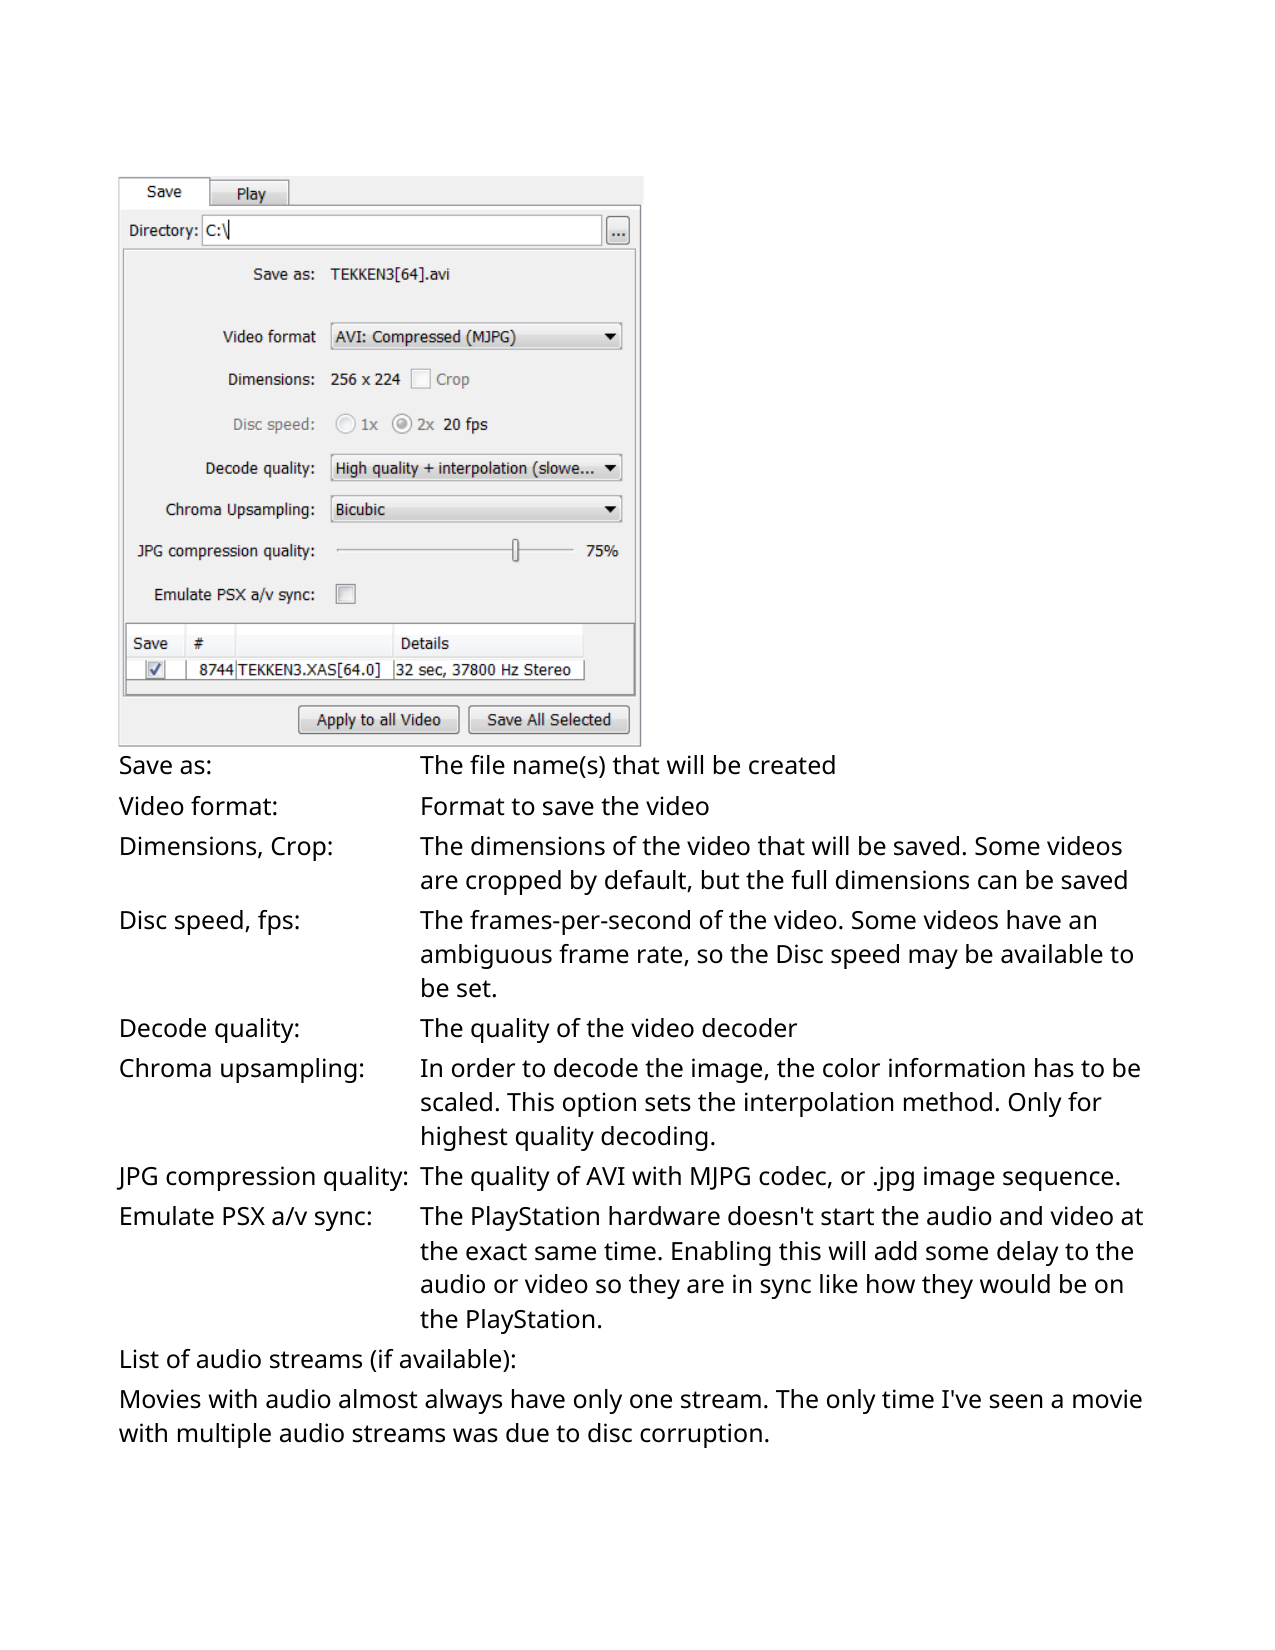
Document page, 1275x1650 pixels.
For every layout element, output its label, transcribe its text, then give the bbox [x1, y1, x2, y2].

text Video format: Format to save the video [118, 788, 1156, 822]
text Decode quality: The quality of the video decoder [118, 1011, 1156, 1045]
text Dimensions, Crop: The dimensions of the video that will be saved. Some videos are cropped by default, but the full dimensions can be saved [118, 828, 1156, 896]
text Chroma upsampling: In order to decode the image, the color information has to be scaled. This option sets the interpolation method. Only for highest quality decoding. [118, 1051, 1156, 1153]
text Save as: The file name(s) that will be created [118, 177, 1156, 782]
picture [118, 176, 645, 748]
text List of audio streams (if available): [118, 1341, 1156, 1375]
text Emulate PSX a/v sync: The PlayStation hardware doesn't start the audio and video at the exact same time. Enabling this will add some delay to the audio or video so they are in sync like how they would be on the PlayStation. [118, 1199, 1156, 1335]
text JPG compression quality: The quality of AVI with MJPG codec, or .jpg image sequence. [118, 1159, 1156, 1193]
text Disc speed, fps: The frames-per-second of the video. Some videos have an ambiguous frame rate, so the Disc speed may be available to be set. [118, 902, 1156, 1004]
text Movies with audio almost always have only one stream. The only time I've seen a movie with multiple audio streams was due to disc corruption. [118, 1381, 1156, 1449]
